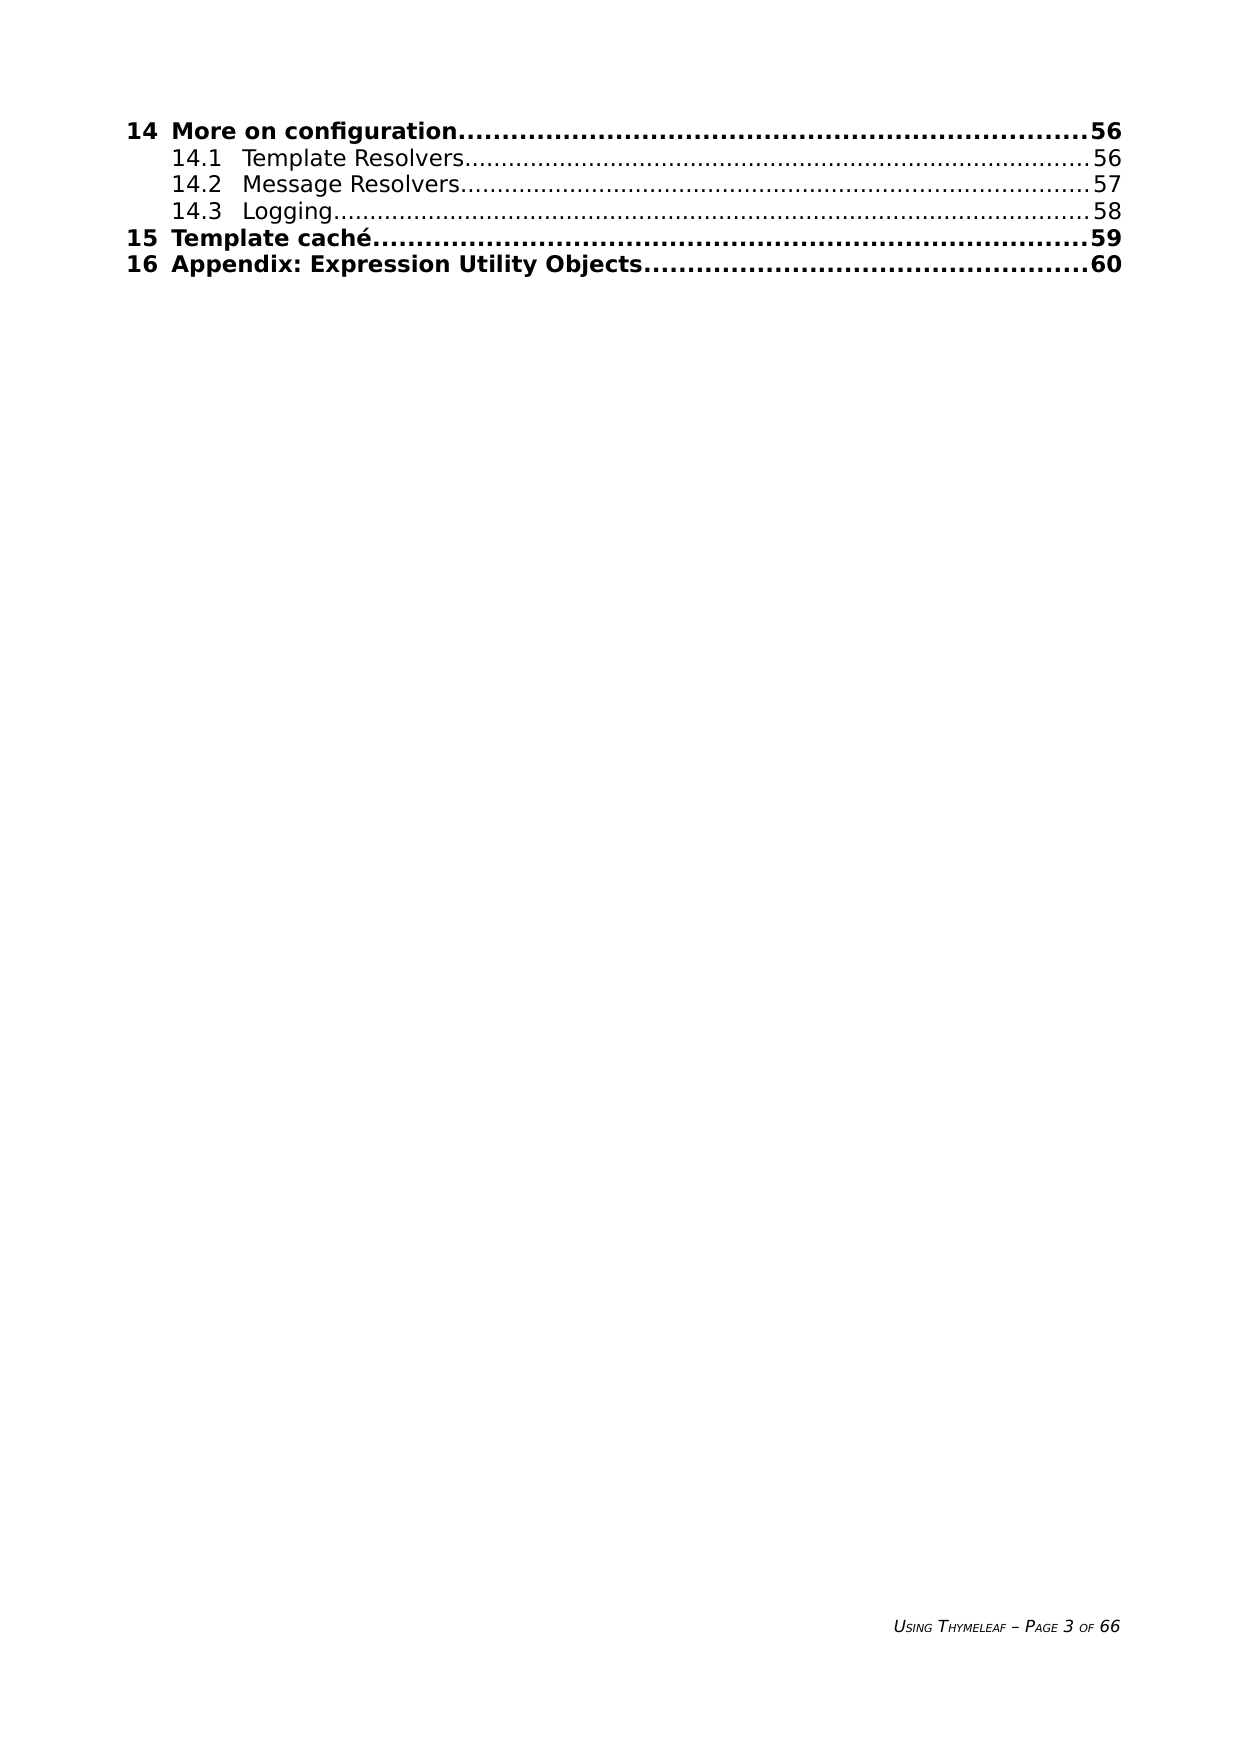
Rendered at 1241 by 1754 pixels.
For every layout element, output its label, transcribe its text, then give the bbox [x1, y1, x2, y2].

text 14.3 Logging 58 [171, 198, 1122, 225]
text 14.2 Message Resolvers 57 [171, 171, 1122, 198]
text 14.1 Template Resolvers 56 [171, 145, 1122, 171]
text 14 More on configuration 56 [118, 118, 1122, 145]
text 16 Appendix: Expression Utility Objects 60 [118, 251, 1122, 278]
text 15 Template caché 59 [118, 225, 1122, 251]
